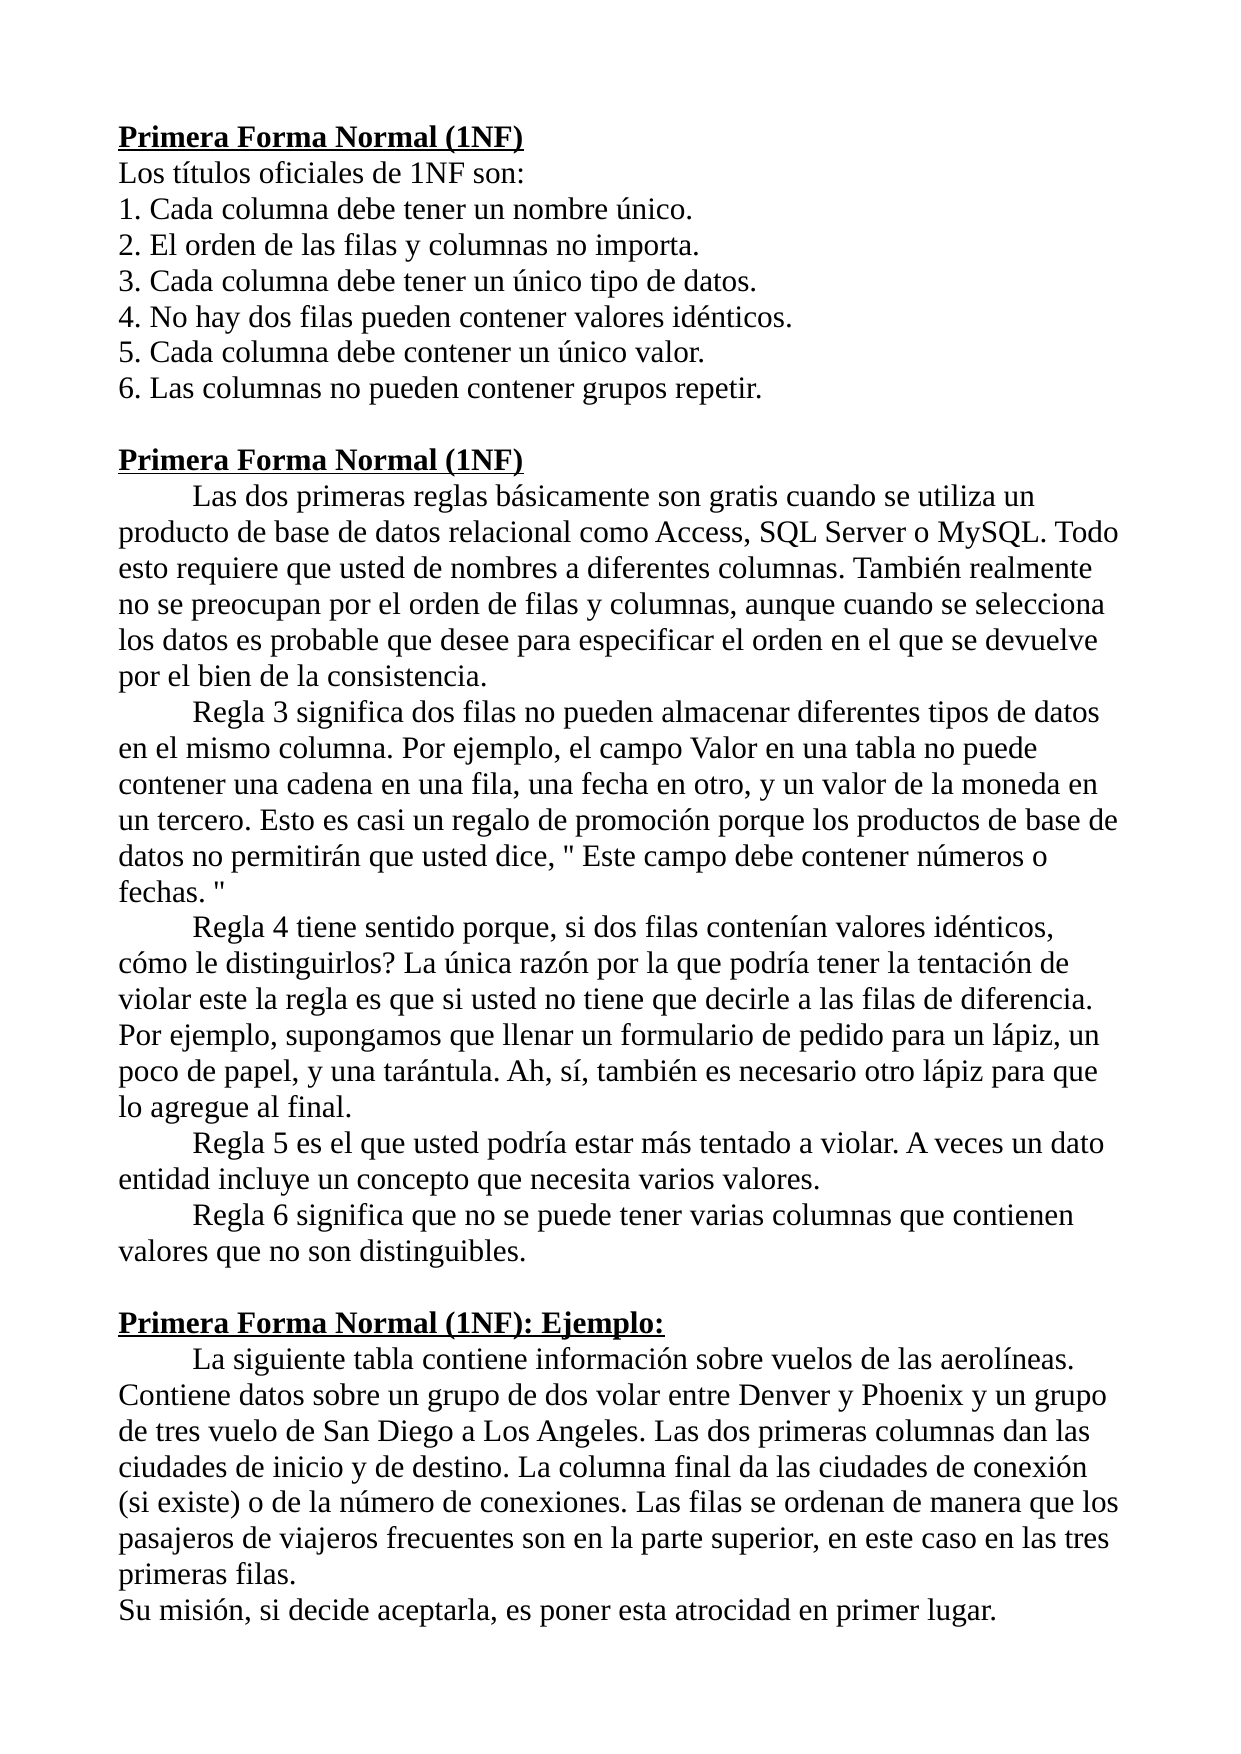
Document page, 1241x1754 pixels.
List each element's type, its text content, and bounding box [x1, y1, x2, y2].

text Primera Forma Normal (1NF): Ejemplo: [118, 1304, 1122, 1340]
text Regla 6 significa que no se puede tener varias columnas que contienen valores que no son distinguibles. [118, 1196, 1122, 1268]
text Primera Forma Normal (1NF) [118, 118, 1122, 154]
text 3. Cada columna debe tener un único tipo de datos. [118, 262, 1122, 298]
text entidad incluye un concepto que necesita varios valores. [118, 1160, 1122, 1196]
text La siguiente tabla contiene información sobre vuelos de las aerolíneas. Contiene datos sobre un grupo de dos volar entre Denver y Phoenix y un grupo de tres vuelo de San Diego a Los Angeles. Las dos primeras columnas dan las ciudades de inicio y de destino. La columna final da las ciudades de conexión (si existe) o de la número de conexiones. Las filas se ordenan de manera que los pasajeros de viajeros frecuentes son en la parte superior, en este caso en las tres primeras filas. [118, 1340, 1122, 1592]
text 1. Cada columna debe tener un nombre único. [118, 190, 1122, 226]
text Los títulos oficiales de 1NF son: [118, 154, 1122, 190]
text Su misión, si decide aceptarla, es poner esta atrocidad en primer lugar. [118, 1592, 1122, 1627]
text Las dos primeras reglas básicamente son gratis cuando se utiliza un producto de base de datos relacional como Access, SQL Server o MySQL. Todo esto requiere que usted de nombres a diferentes columnas. También realmente no se preocupan por el orden de filas y columnas, aunque cuando se selecciona los datos es probable que desee para especificar el orden en el que se devuelve por el bien de la consistencia. [118, 477, 1122, 693]
text Regla 3 significa dos filas no pueden almacenar diferentes tipos de datos en el mismo columna. Por ejemplo, el campo Valor en una tabla no puede contener una cadena en una fila, una fecha en otro, y un valor de la moneda en un tercero. Esto es casi un regalo de promoción porque los productos de base de datos no permitirán que usted dice, '' Este campo debe contener números o fechas. '' [118, 693, 1122, 909]
text Primera Forma Normal (1NF) [118, 442, 1122, 477]
text 4. No hay dos filas pueden contener valores idénticos. [118, 298, 1122, 334]
text 6. Las columnas no pueden contener grupos repetir. [118, 370, 1122, 406]
text Regla 5 es el que usted podría estar más tentado a violar. A veces un dato [118, 1124, 1122, 1160]
text Regla 4 tiene sentido porque, si dos filas contenían valores idénticos, cómo le distinguirlos? La única razón por la que podría tener la tentación de violar este la regla es que si usted no tiene que decirle a las filas de diferencia. Por ejemplo, supongamos que llenar un formulario de pedido para un lápiz, un poco de papel, y una tarántula. Ah, sí, también es necesario otro lápiz para que lo agregue al final. [118, 909, 1122, 1124]
text 5. Cada columna debe contener un único valor. [118, 334, 1122, 370]
text 2. El orden de las filas y columnas no importa. [118, 226, 1122, 262]
